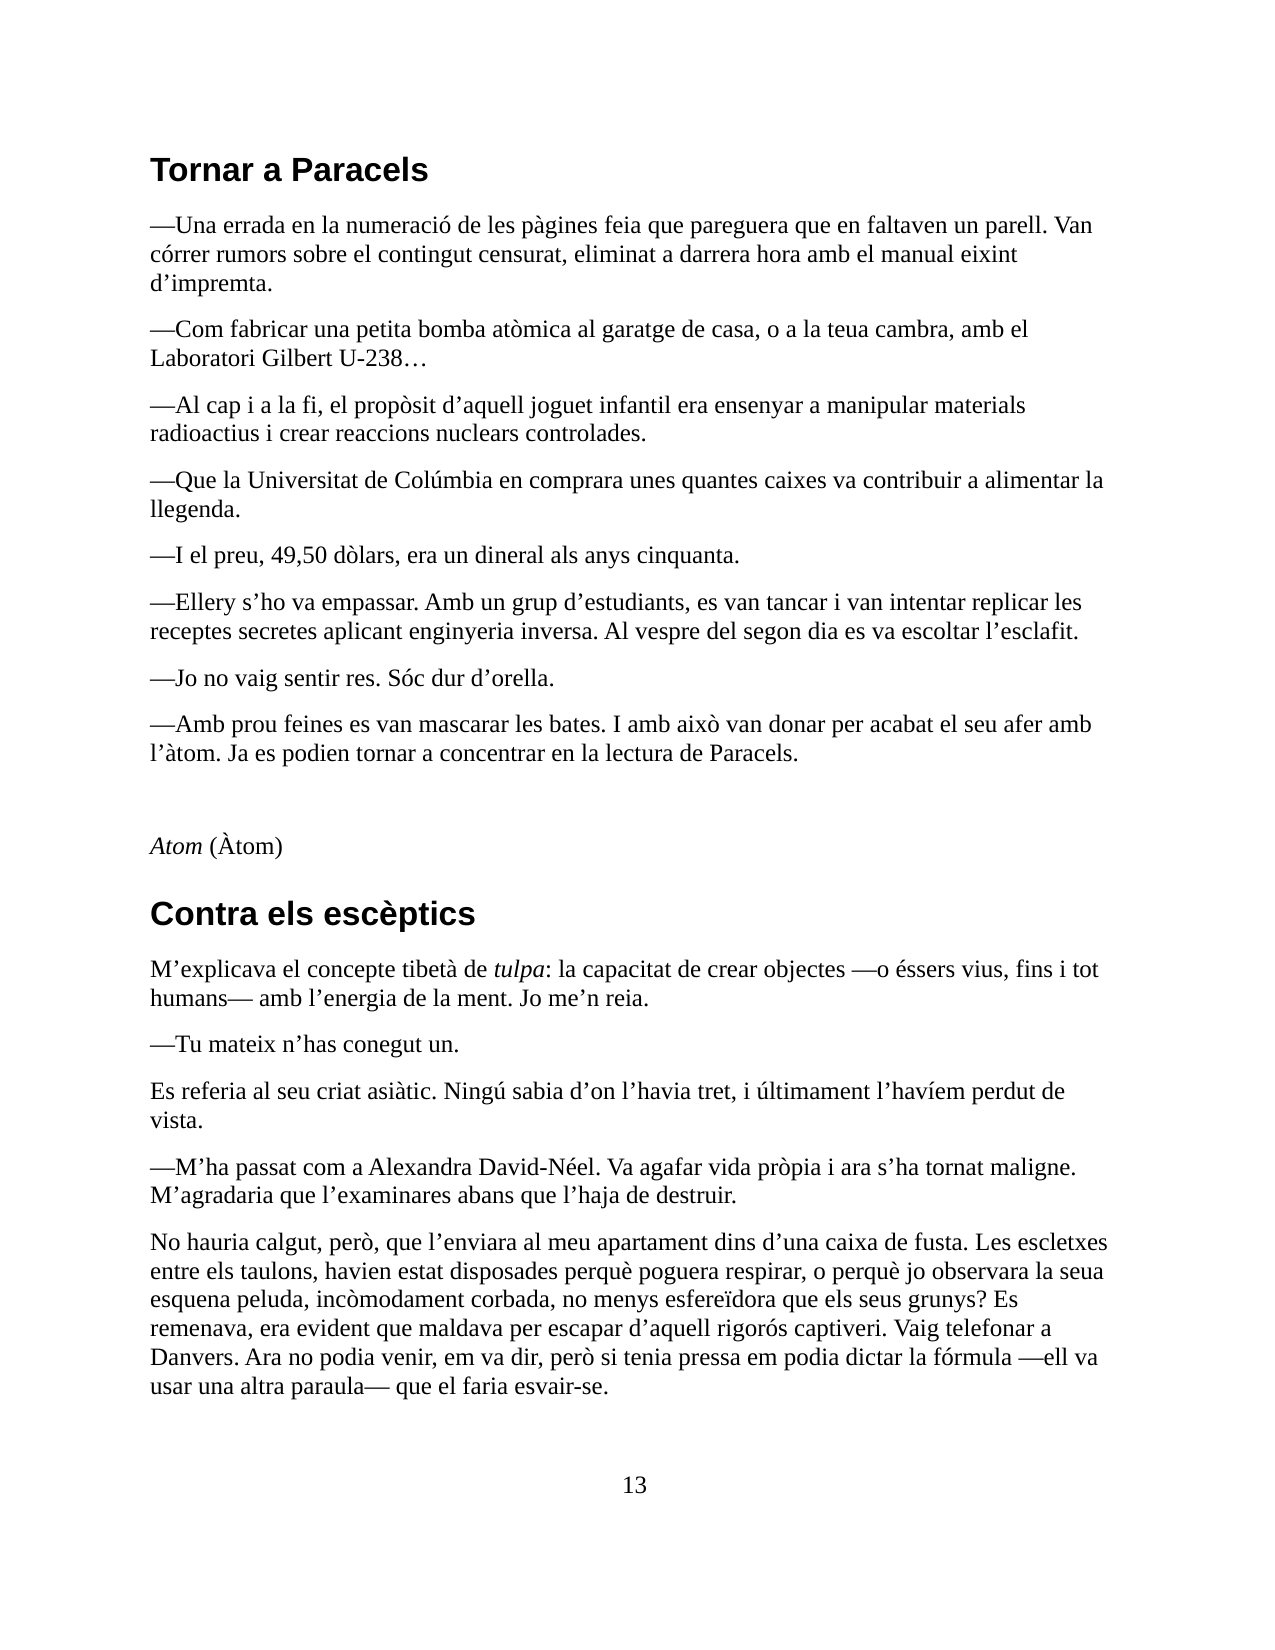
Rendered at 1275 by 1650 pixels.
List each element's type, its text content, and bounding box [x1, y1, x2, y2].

text —M’ha passat com a Alexandra David-Néel. Va agafar vida pròpia i ara s’ha tornat maligne. M’agradaria que l’examinares abans que l’haja de destruir. [150, 1152, 1125, 1209]
text M’explicava el concepte tibetà de tulpa: la capacitat de crear objectes —o éssers vius, fins i tot humans— amb l’energia de la ment. Jo me’n reia. [150, 954, 1125, 1012]
text Es referia al seu criat asiàtic. Ningú sabia d’on l’havia tret, i últimament l’havíem perdut de vista. [150, 1076, 1125, 1134]
text —Amb prou feines es van mascarar les bates. I amb això van donar per acabat el seu afer amb l’àtom. Ja es podien tornar a concentrar en la lectura de Paracels. [150, 709, 1125, 767]
text —Que la Universitat de Colúmbia en comprara unes quantes caixes va contribuir a alimentar la llegenda. [150, 465, 1125, 523]
text —Al cap i a la fi, el propòsit d’aquell joguet infantil era ensenyar a manipular materials radioactius i crear reaccions nuclears controlades. [150, 390, 1125, 447]
text —Com fabricar una petita bomba atòmica al garatge de casa, o a la teua cambra, amb el Laboratori Gilbert U-238… [150, 314, 1125, 372]
subtitle Contra els escèptics [150, 894, 1125, 933]
text —I el preu, 49,50 dòlars, era un dineral als anys cinquanta. [150, 541, 1125, 569]
subtitle Tornar a Paracels [150, 150, 1125, 189]
text —Tu mateix n’has conegut un. [150, 1029, 1125, 1058]
text —Jo no vaig sentir res. Sóc dur d’orella. [150, 663, 1125, 691]
text No hauria calgut, però, que l’enviara al meu apartament dins d’una caixa de fusta. Les escletxes entre els taulons, havien estat disposades perquè poguera respirar, o perquè jo observara la seua esquena peluda, incòmodament corbada, no menys esfereïdora que els seus grunys? Es remenava, era evident que maldava per escapar d’aquell rigorós captiveri. Vaig telefonar a Danvers. Ara no podia venir, em va dir, però si tenia pressa em podia dictar la fórmula —ell va usar una altra paraula— que el faria esvair-se. [150, 1227, 1125, 1399]
text Atom (Àtom) [150, 831, 1125, 860]
text —Ellery s’ho va empassar. Amb un grup d’estudiants, es van tancar i van intentar replicar les receptes secretes aplicant enginyeria inversa. Al vespre del segon dia es va escoltar l’esclafit. [150, 587, 1125, 645]
text —Una errada en la numeració de les pàgines feia que pareguera que en faltaven un parell. Van córrer rumors sobre el contingut censurat, eliminat a darrera hora amb el manual eixint d’impremta. [150, 210, 1125, 296]
